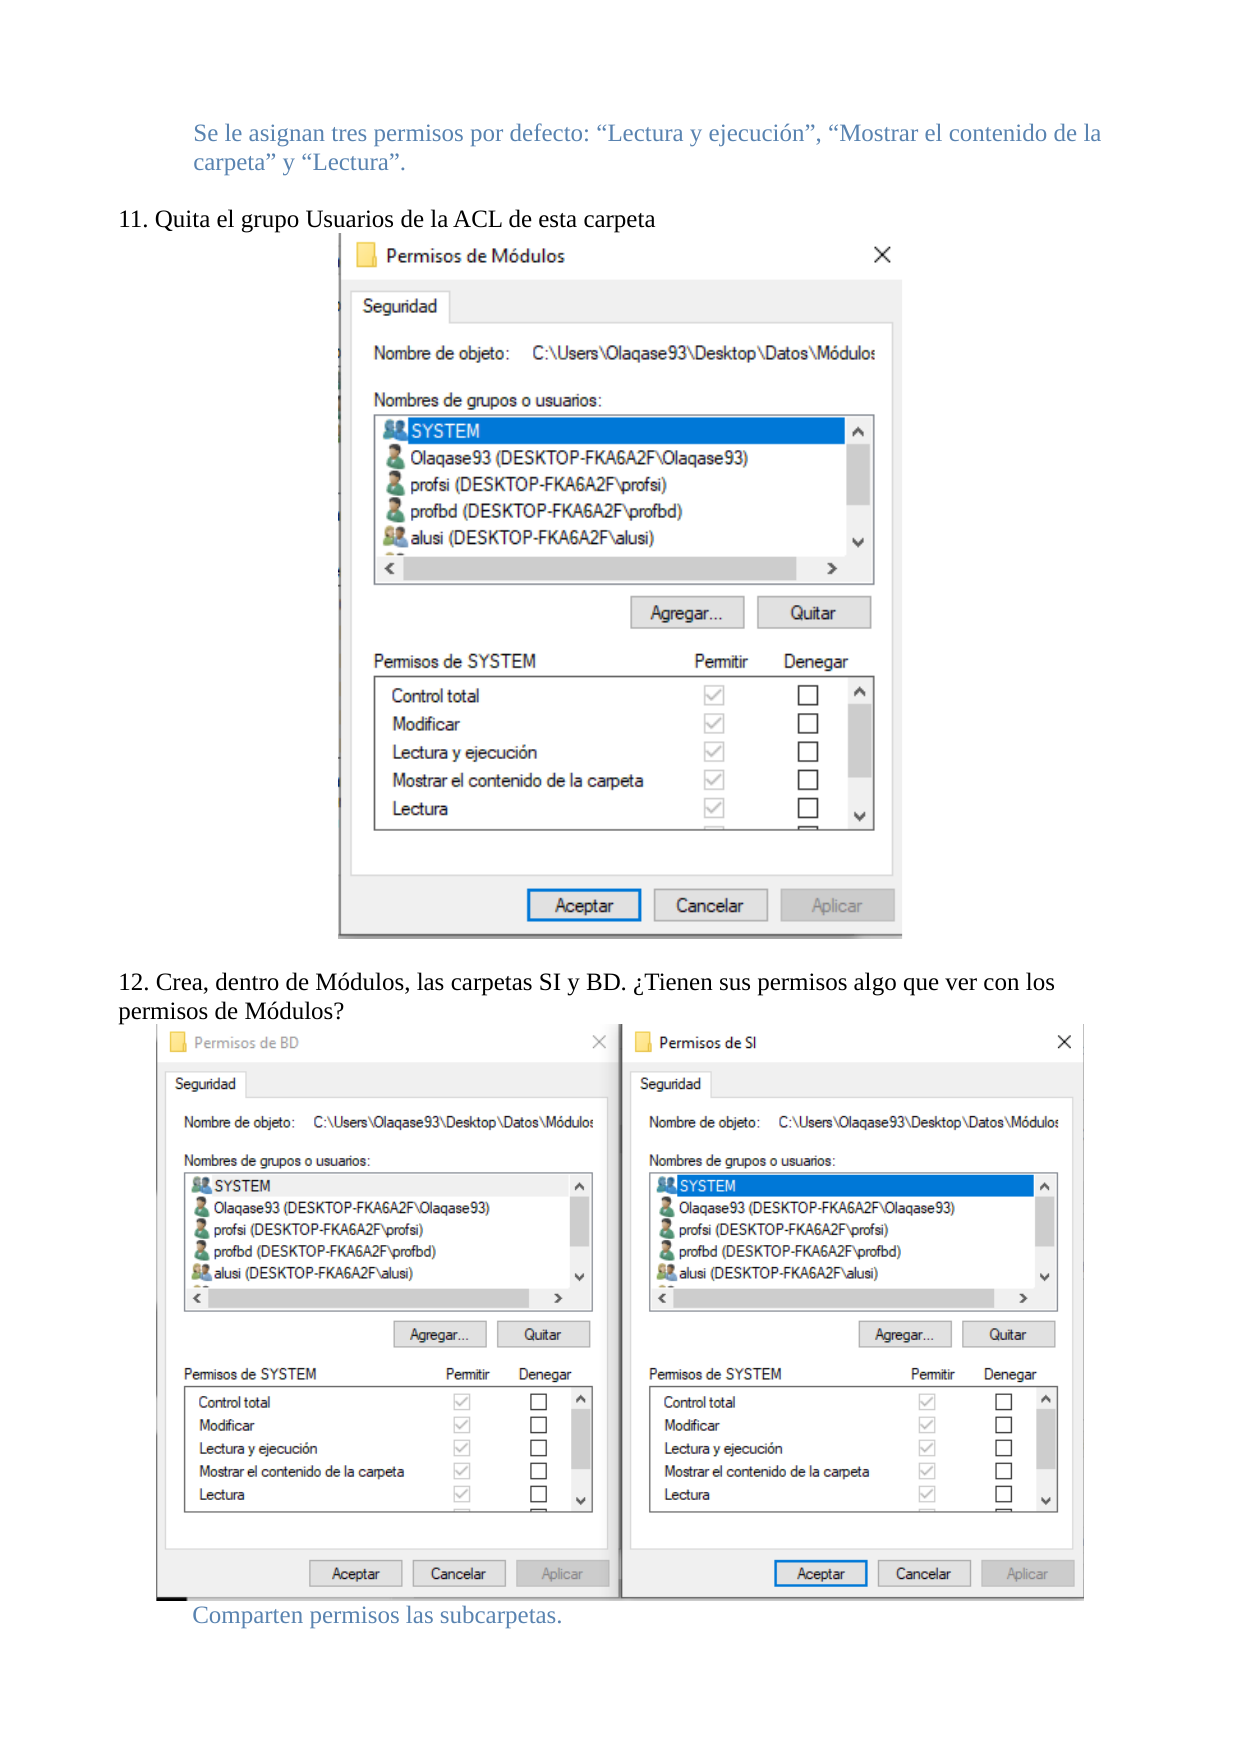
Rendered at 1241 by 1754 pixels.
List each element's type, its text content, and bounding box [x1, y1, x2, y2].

text permisos de Módulos? [118, 996, 1122, 1024]
text 12. Crea, dentro de Módulos, las carpetas SI y BD. ¿Tienen sus permisos algo que ver con los [118, 967, 1122, 996]
text Comparten permisos las subcarpetas. [118, 1024, 1122, 1629]
picture [156, 1024, 1084, 1601]
text 11. Quita el grupo Usuarios de la ACL de esta carpeta [118, 204, 1122, 233]
picture [338, 233, 903, 939]
text Se le asignan tres permisos por defecto: “Lectura y ejecución”, “Mostrar el contenido de la carpeta” y “Lectura”. [193, 118, 1122, 176]
